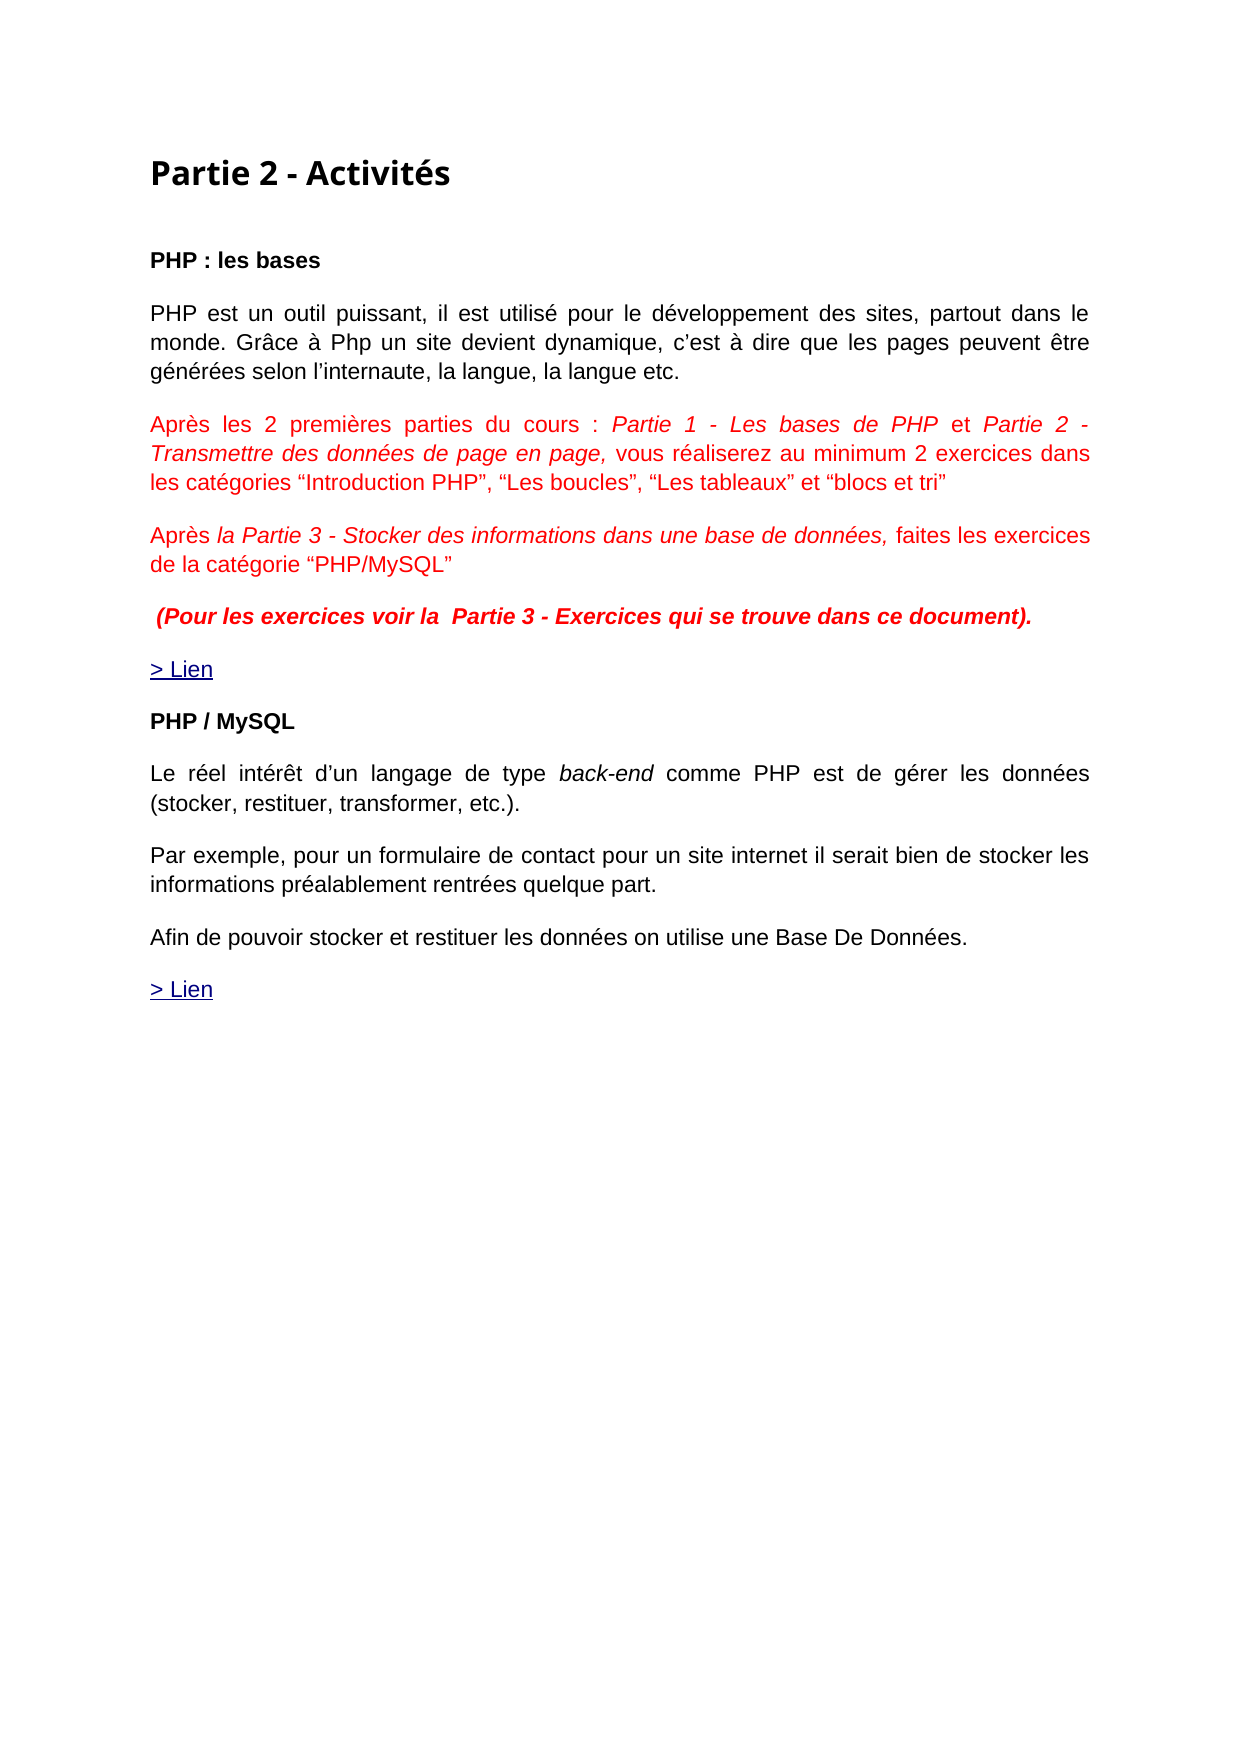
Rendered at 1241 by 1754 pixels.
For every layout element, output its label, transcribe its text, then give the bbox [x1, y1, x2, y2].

text (Pour les exercices voir la Partie 3 - Exercices qui se trouve dans ce document). [150, 604, 1091, 630]
text PHP : les bases [150, 248, 1091, 274]
text > Lien [150, 977, 1091, 1002]
text PHP est un outil puissant, il est utilisé pour le développement des sites, partout dans le monde. Grâce à Php un site devient dynamique, c’est à dire que les pages peuvent être générées selon l’internaute, la langue, la langue etc. [150, 300, 1091, 385]
text Après les 2 premières parties du cours : Partie 1 - Les bases de PHP et Partie 2 - Transmettre des données de page en page, vous réaliserez au minimum 2 exercices dans les catégories “Introduction PHP”, “Les boucles”, “Les tableaux” et “blocs et tri” [150, 411, 1091, 496]
subtitle Partie 2 - Activités [150, 150, 1091, 195]
text PHP / MySQL [150, 709, 1091, 734]
text Par exemple, pour un formulaire de contact pour un site internet il serait bien de stocker les informations préalablement rentrées quelque part. [150, 843, 1091, 898]
text Afin de pouvoir stocker et restituer les données on utilise une Base De Données. [150, 924, 1091, 950]
text Après la Partie 3 - Stocker des informations dans une base de données, faites les exercices de la catégorie “PHP/MySQL” [150, 522, 1091, 577]
text Le réel intérêt d’un langage de type back-end comme PHP est de gérer les données (stocker, restituer, transformer, etc.). [150, 761, 1091, 816]
text > Lien [150, 656, 1091, 682]
